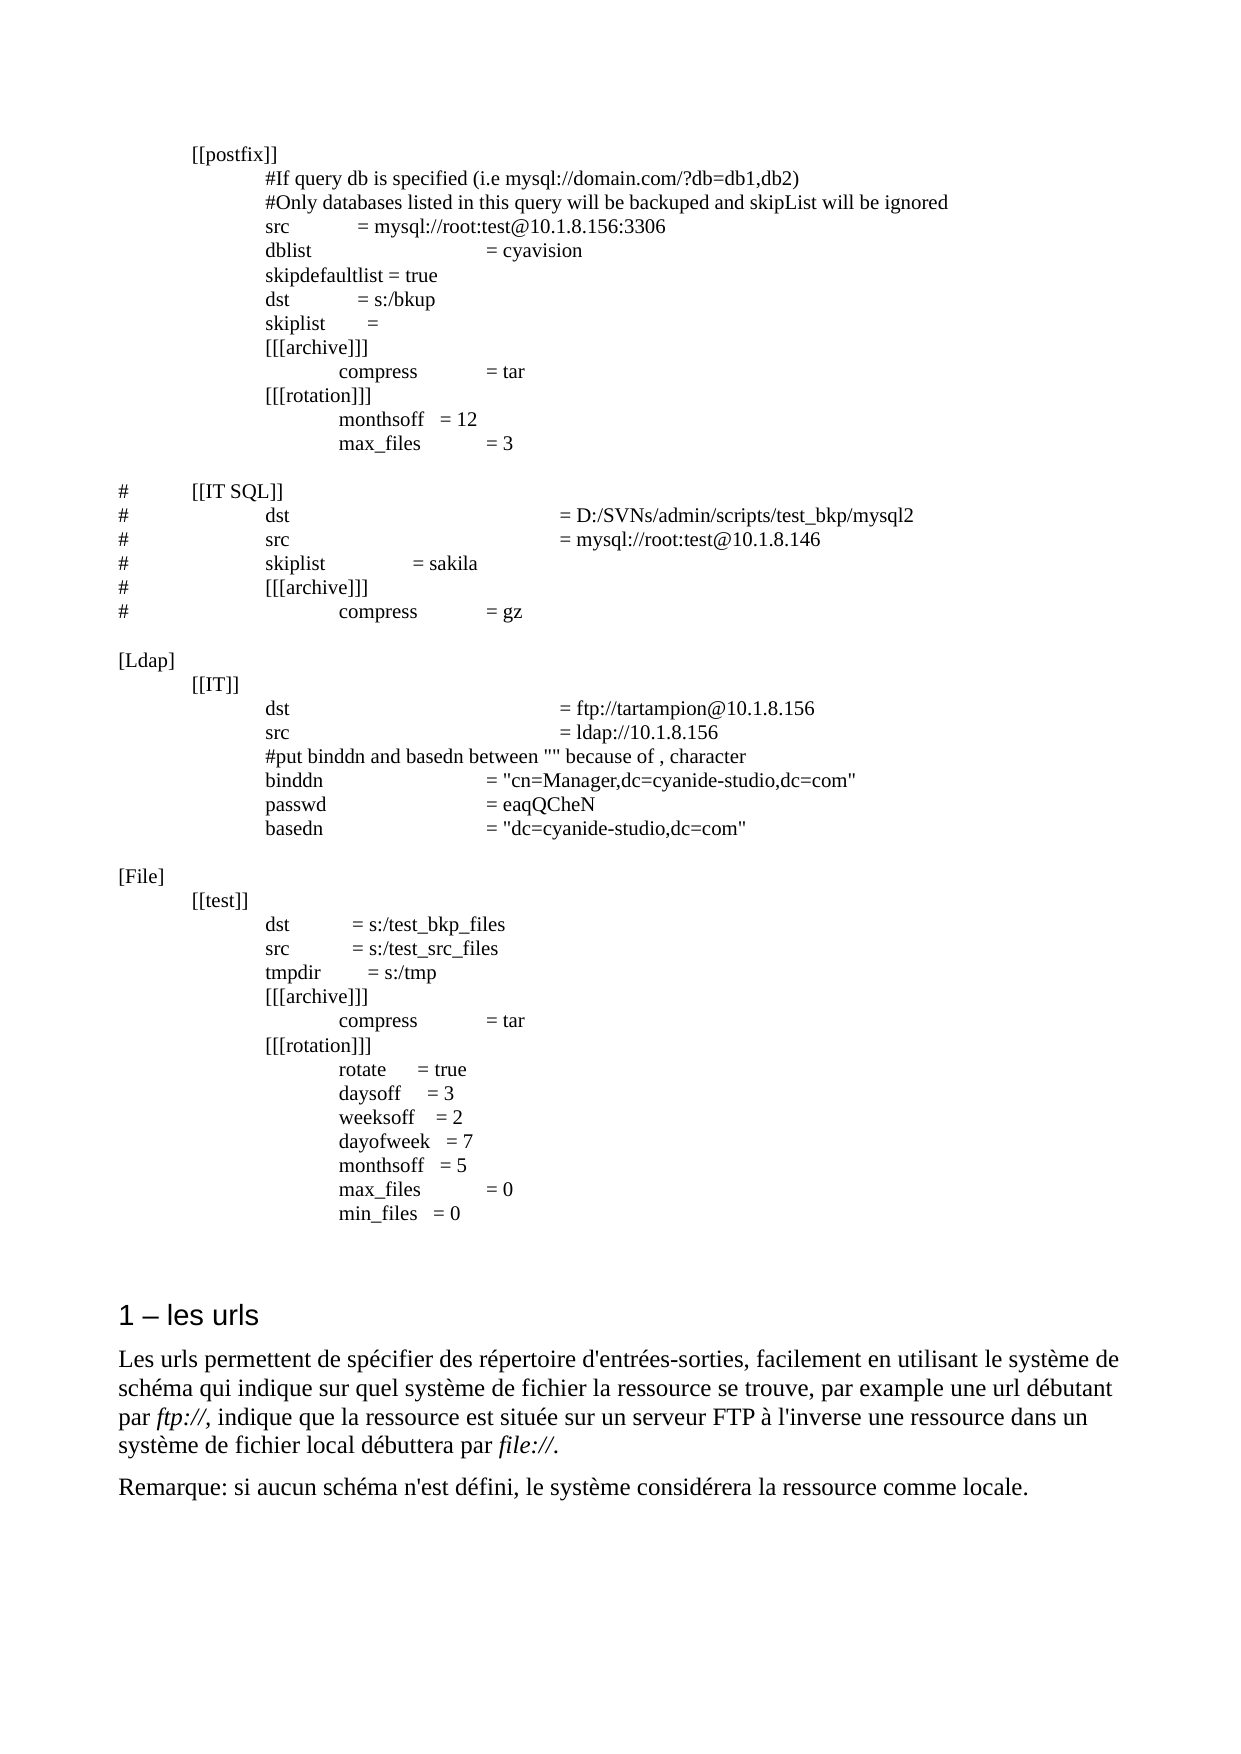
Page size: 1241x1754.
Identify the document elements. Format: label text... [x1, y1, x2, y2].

text # dst = D:/SVNs/admin/scripts/test_bkp/mysql2 [118, 503, 1122, 527]
text src = mysql://root:test@10.1.8.156:3306 [118, 214, 1122, 238]
text monthsoff = 12 [118, 407, 1122, 431]
text min_files = 0 [118, 1201, 1122, 1225]
text rotate = true [118, 1057, 1122, 1081]
text monthsoff = 5 [118, 1153, 1122, 1177]
text # src = mysql://root:test@10.1.8.146 [118, 527, 1122, 551]
text dblist = cyavision [118, 238, 1122, 262]
text # skiplist = sakila [118, 551, 1122, 575]
text # [[[archive]]] [118, 575, 1122, 599]
text [Ldap] [118, 647, 1122, 672]
subtitle 1 – les urls [118, 1298, 1122, 1332]
text [[[archive]]] [118, 335, 1122, 359]
text [[IT]] [118, 672, 1122, 696]
text tmpdir = s:/tmp [118, 960, 1122, 984]
text max_files = 0 [118, 1177, 1122, 1201]
text #If query db is specified (i.e mysql://domain.com/?db=db1,db2) [118, 166, 1122, 190]
text skipdefaultlist = true [118, 262, 1122, 287]
text [File] [118, 864, 1122, 888]
text src = s:/test_src_files [118, 936, 1122, 960]
text [[[rotation]]] [118, 1032, 1122, 1057]
text [[[rotation]]] [118, 383, 1122, 407]
text dayofweek = 7 [118, 1129, 1122, 1153]
text #put binddn and basedn between "" because of , character [118, 744, 1122, 768]
text [[[archive]]] [118, 984, 1122, 1008]
text passwd = eaqQCheN [118, 792, 1122, 816]
text compress = tar [118, 359, 1122, 383]
text skiplist = [118, 311, 1122, 335]
text Remarque: si aucun schéma n'est défini, le système considérera la ressource comme locale. [118, 1472, 1122, 1500]
text Les urls permettent de spécifier des répertoire d'entrées-sorties, facilement en utilisant le système de schéma qui indique sur quel système de fichier la ressource se trouve, par example une url débutant par ftp://, indique que la ressource est située sur un serveur FTP à l'inverse une ressource dans un système de fichier local débuttera par file://. [118, 1344, 1122, 1459]
text max_files = 3 [118, 431, 1122, 455]
text binddn = "cn=Manager,dc=cyanide-studio,dc=com" [118, 768, 1122, 792]
text dst = s:/test_bkp_files [118, 912, 1122, 936]
text # [[IT SQL]] [118, 479, 1122, 503]
text dst = ftp://tartampion@10.1.8.156 [118, 696, 1122, 720]
text [[postfix]] [118, 142, 1122, 166]
text daysoff = 3 [118, 1081, 1122, 1105]
text compress = tar [118, 1008, 1122, 1032]
text src = ldap://10.1.8.156 [118, 720, 1122, 744]
text basedn = "dc=cyanide-studio,dc=com" [118, 816, 1122, 840]
text # compress = gz [118, 599, 1122, 623]
text weeksoff = 2 [118, 1105, 1122, 1129]
text dst = s:/bkup [118, 287, 1122, 311]
text #Only databases listed in this query will be backuped and skipList will be ignored [118, 190, 1122, 214]
text [[test]] [118, 888, 1122, 912]
